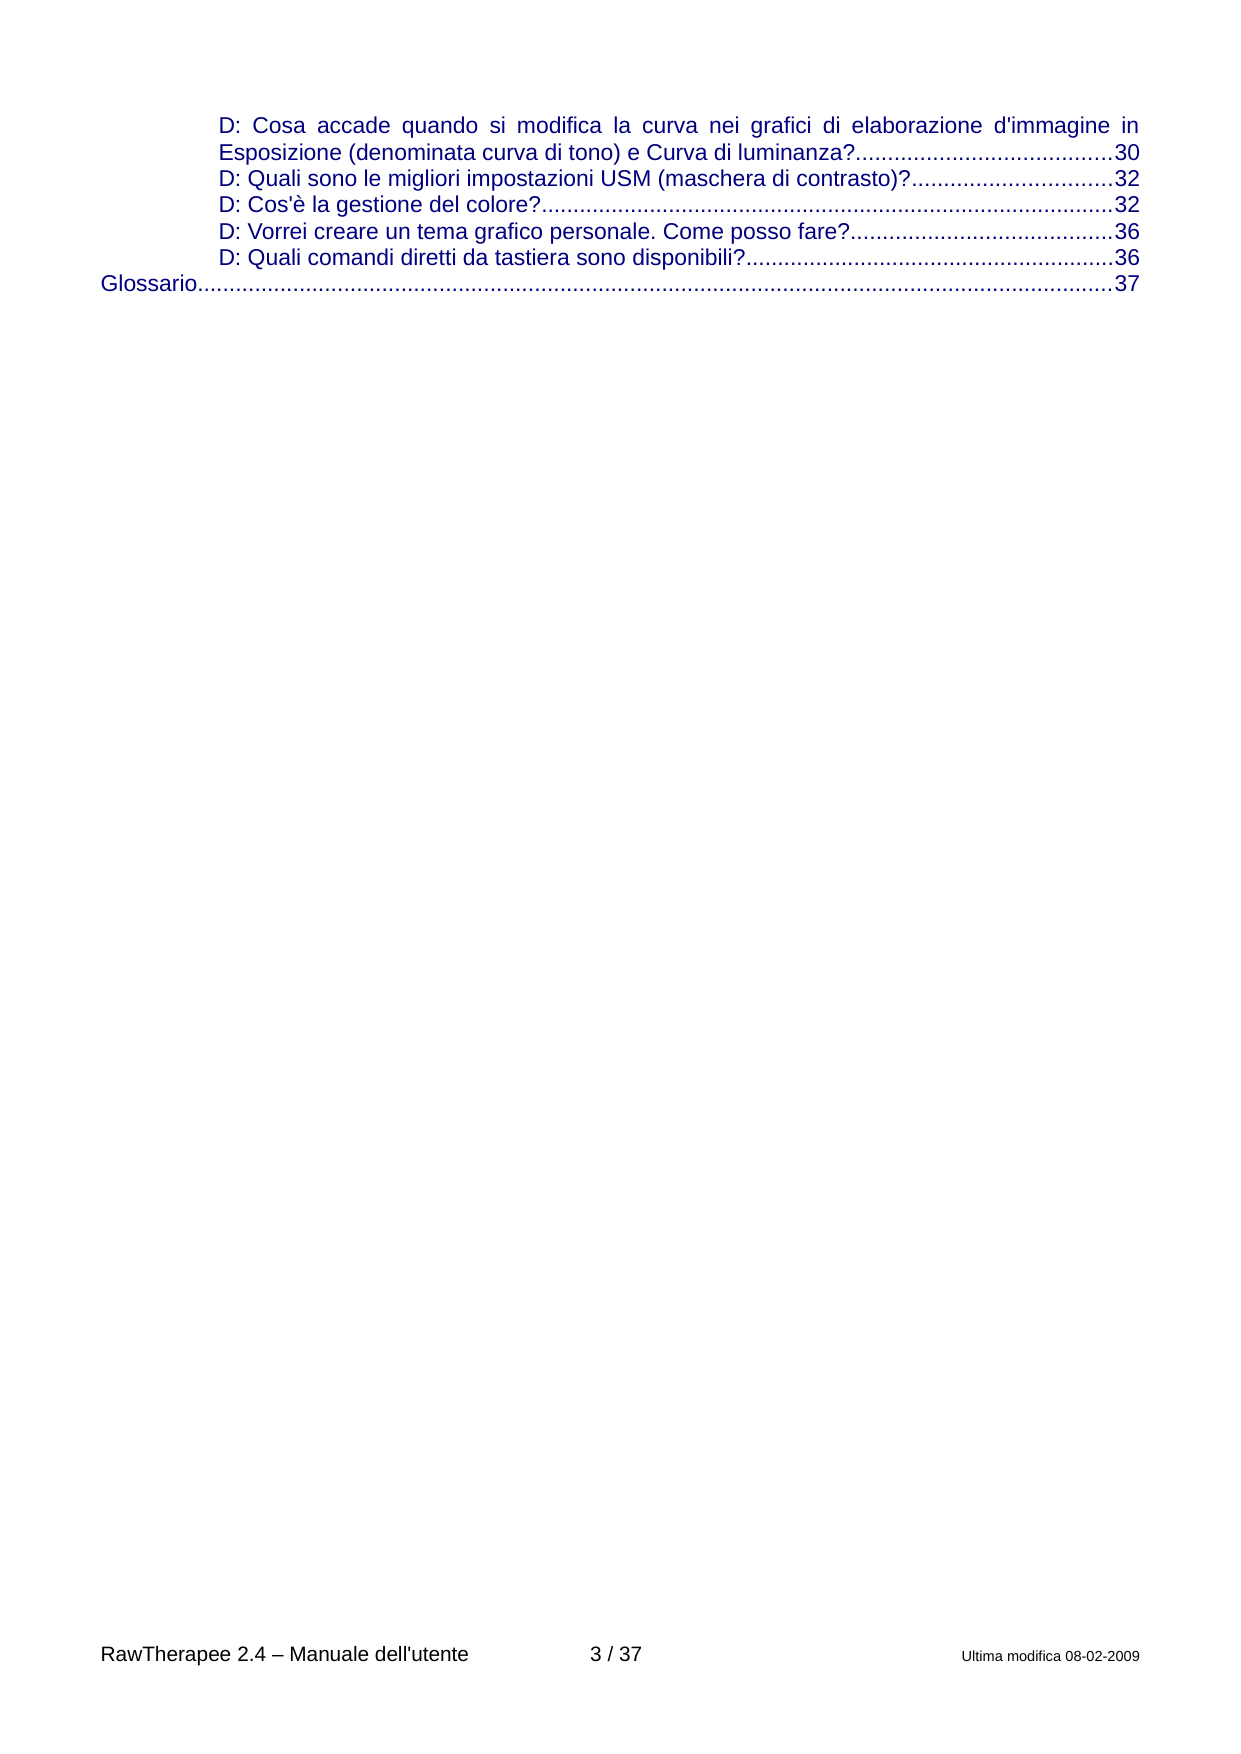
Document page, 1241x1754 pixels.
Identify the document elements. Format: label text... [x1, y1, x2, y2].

text D: Vorrei creare un tema grafico personale. Come posso fare? 36 [218, 218, 1140, 244]
text D: Quali sono le migliori impostazioni USM (maschera di contrasto)? 32 [218, 165, 1140, 191]
text D: Quali comandi diretti da tastiera sono disponibili? 36 [218, 244, 1140, 270]
text Glossario 37 [100, 270, 1140, 297]
text D: Cosa accade quando si modifica la curva nei grafici di elaborazione d'immagine in Esposizione (denominata curva di tono) e Curva di luminanza? 30 [218, 112, 1140, 165]
text D: Cos'è la gestione del colore? 32 [218, 191, 1140, 218]
